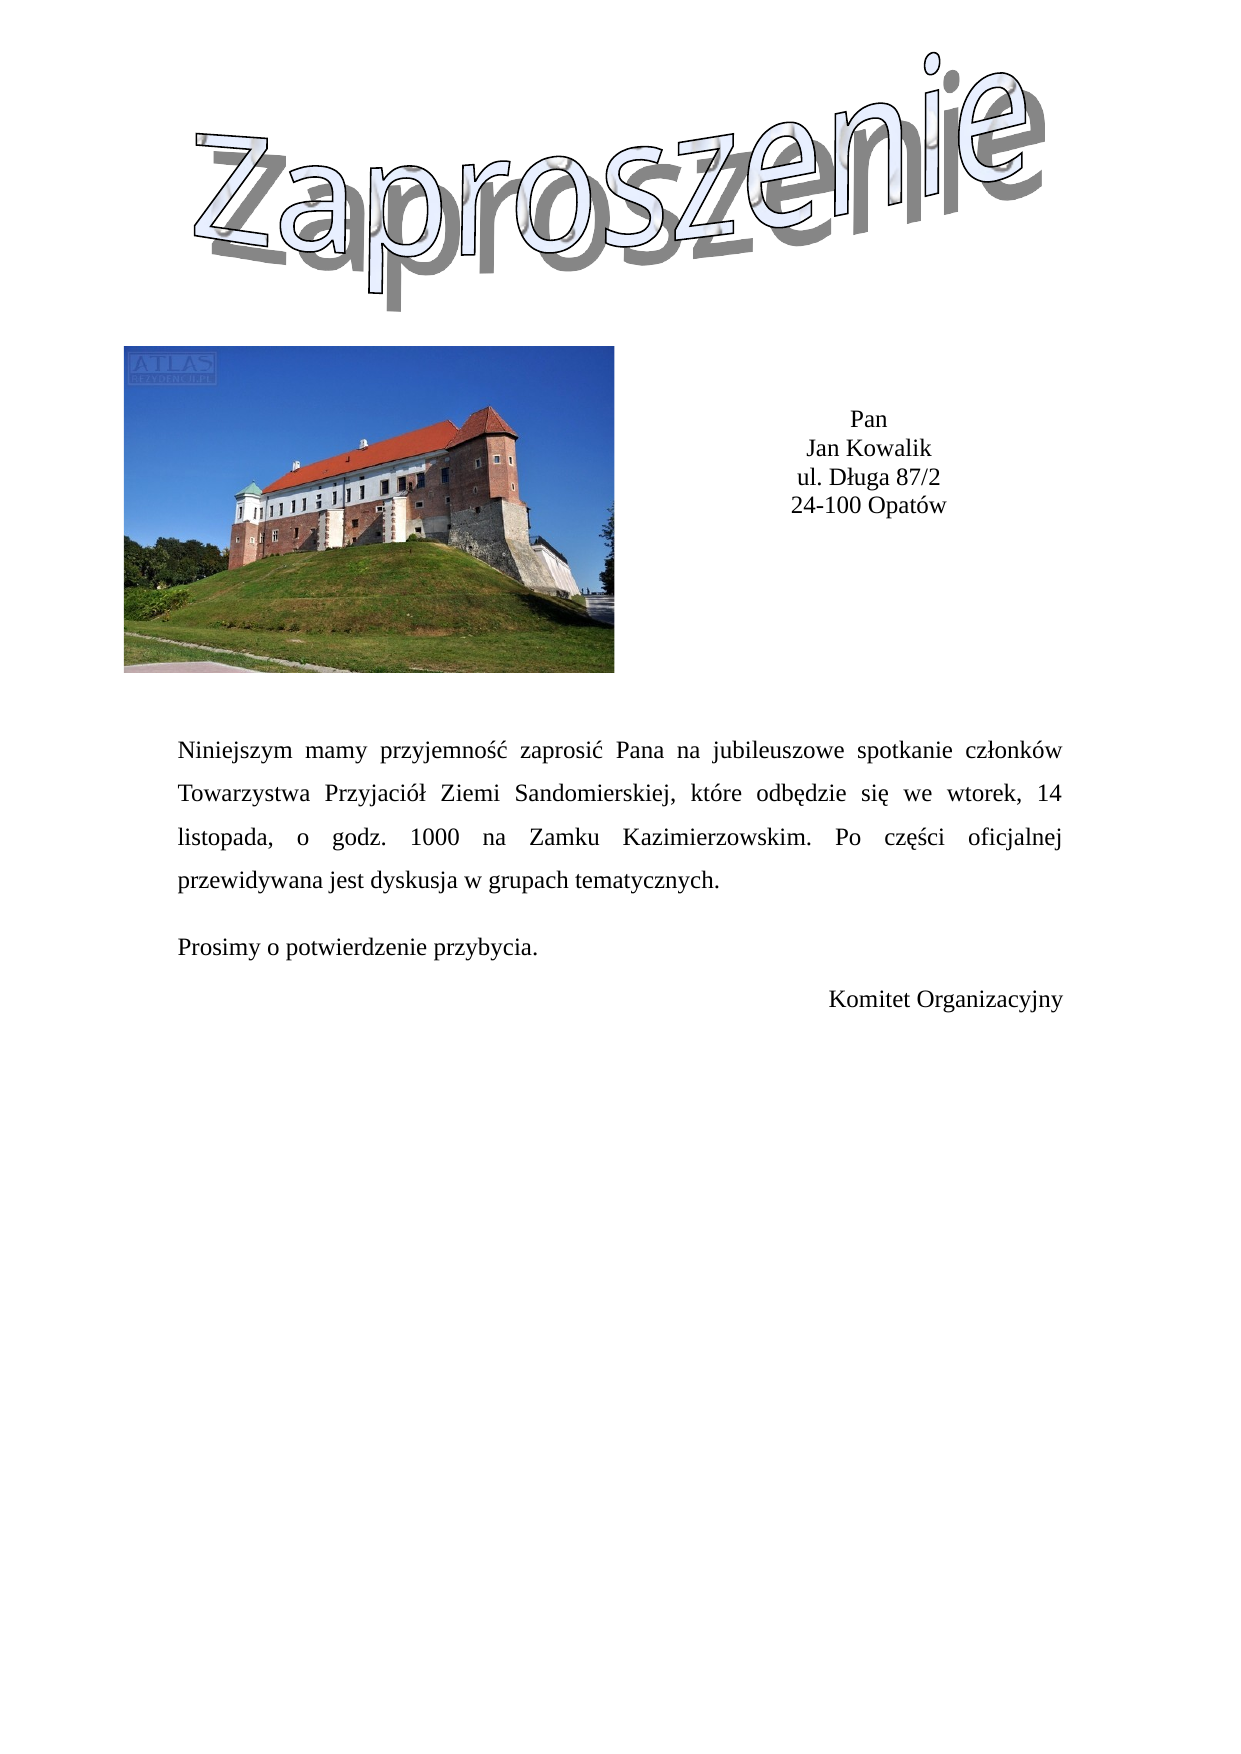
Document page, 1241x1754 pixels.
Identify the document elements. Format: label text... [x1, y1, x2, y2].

picture [926, 54, 938, 73]
text Prosimy o potwierdzenie przybycia. [177, 932, 1122, 960]
picture [196, 135, 266, 245]
picture [836, 104, 900, 214]
text Jan Kowalik [648, 433, 1090, 462]
table_header [620, 341, 1122, 707]
text Komitet Organizacyjny [118, 984, 1063, 1013]
picture [676, 136, 732, 239]
text Pan [648, 404, 1090, 433]
picture [927, 92, 937, 194]
picture [518, 158, 589, 252]
picture [370, 167, 440, 292]
text Niniejszym mamy przyjemność zaprosić Pana na jubileuszowe spotkanie członków Towarzystwa Przyjaciół Ziemi Sandomierskiej, które odbędzie się we wtorek, 14 listopada, o godz. 1000 na Zamku Kazimierzowskim. Po części oficjalnej przewidywana jest dyskusja w grupach tematycznych. [177, 735, 1063, 893]
text ul. Długa 87/2 [648, 462, 1090, 490]
picture [749, 124, 814, 226]
picture [282, 167, 344, 252]
table_header [118, 341, 620, 707]
picture [463, 162, 508, 254]
picture [960, 74, 1024, 181]
text 24-100 Opatów [648, 490, 1090, 519]
picture [607, 148, 662, 246]
picture [123, 346, 615, 673]
